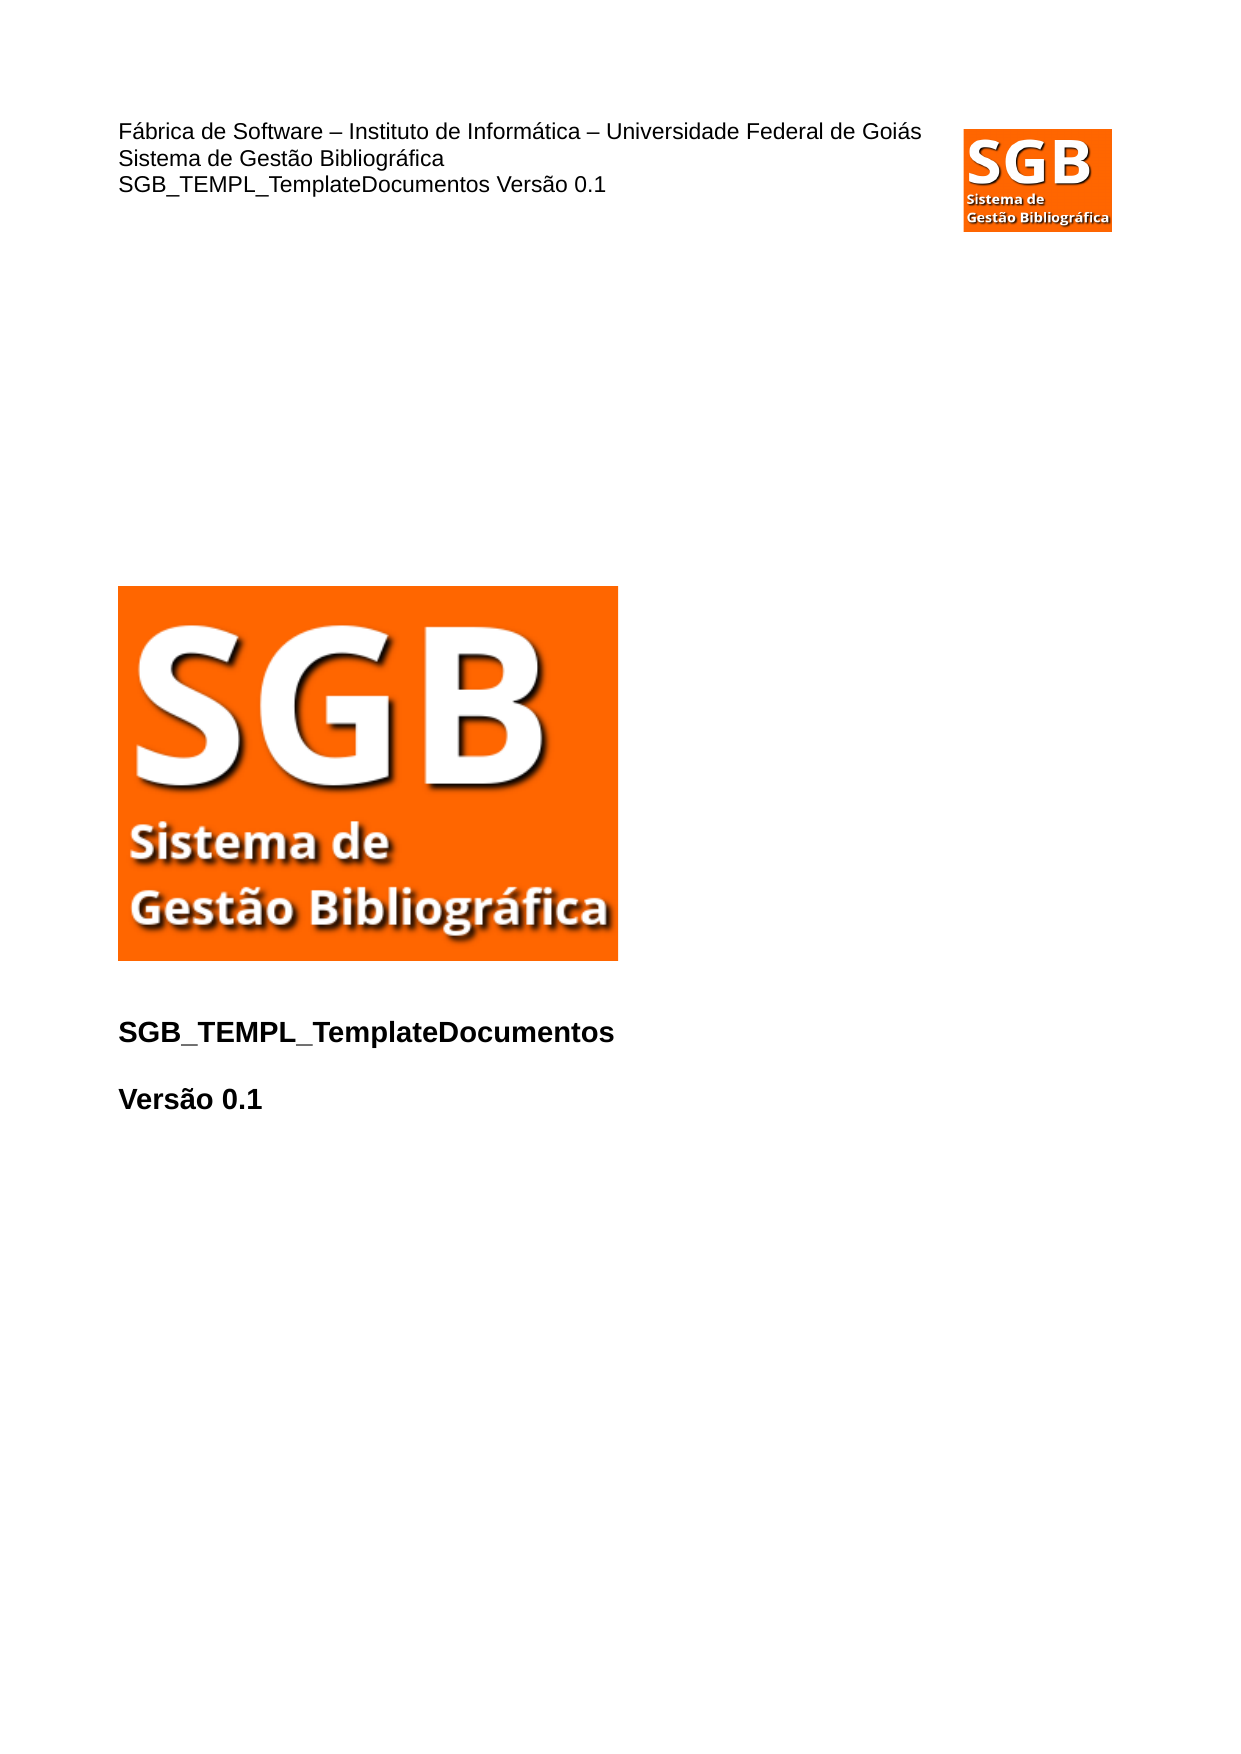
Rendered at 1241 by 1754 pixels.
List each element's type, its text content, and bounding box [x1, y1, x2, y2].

picture [118, 586, 619, 961]
text SGB_TEMPL_TemplateDocumentos [118, 1015, 1122, 1049]
picture [963, 129, 1112, 232]
text Versão 0.1 [118, 1082, 1122, 1116]
